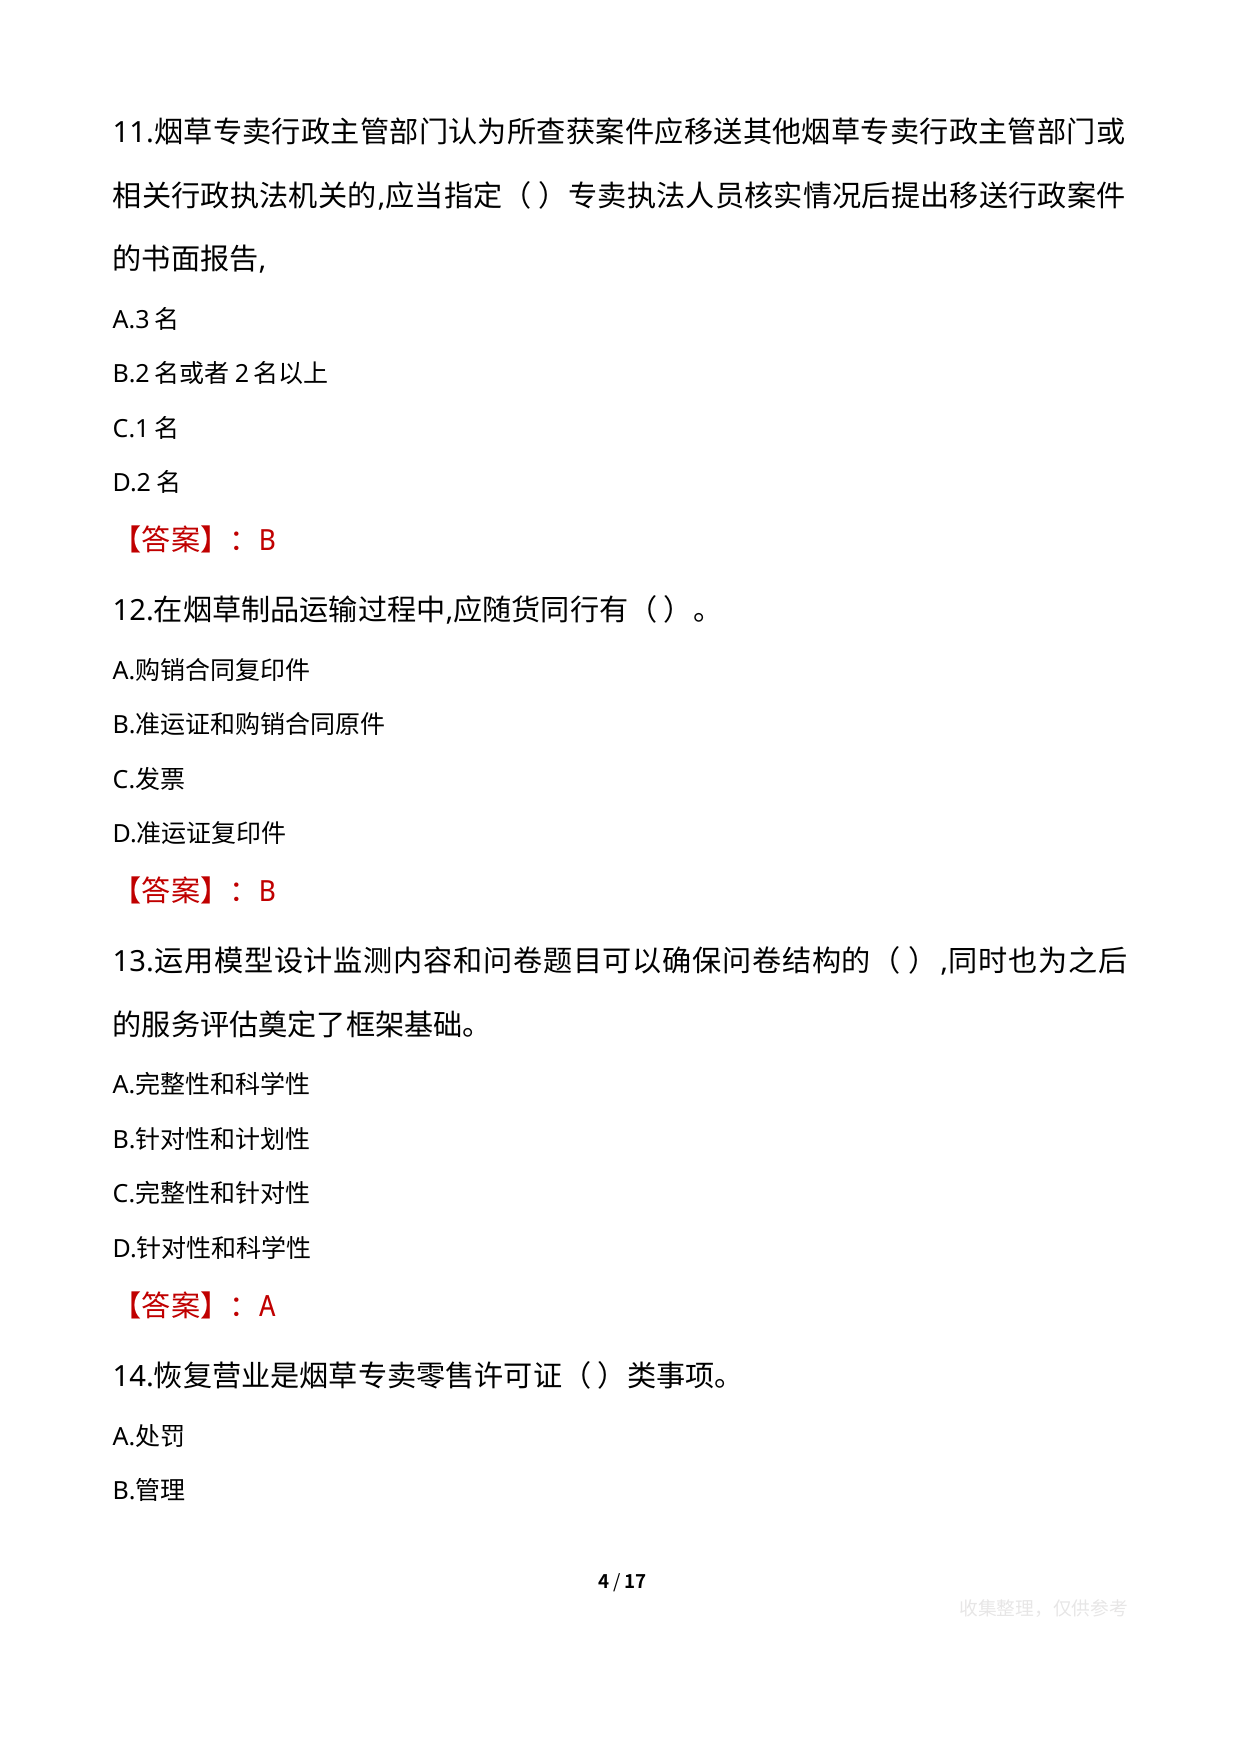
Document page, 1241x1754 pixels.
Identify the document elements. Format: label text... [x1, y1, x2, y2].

text C.发票 [112, 759, 1128, 795]
text D.准运证复印件 [112, 813, 1128, 850]
text B.2名或者2名以上 [112, 354, 1128, 390]
text 【答案】：B [112, 868, 1128, 910]
text 13.运用模型设计监测内容和问卷题目可以确保问卷结构的（ ）,同时也为之后的服务评估奠定了框架基础。 [112, 938, 1128, 1044]
text B.准运证和购销合同原件 [112, 705, 1128, 741]
text A.购销合同复印件 [112, 650, 1128, 687]
text B.针对性和计划性 [112, 1119, 1128, 1156]
text 11.烟草专卖行政主管部门认为所查获案件应移送其他烟草专卖行政主管部门或相关行政执法机关的,应当指定（ ）专卖执法人员核实情况后提出移送行政案件的书面报告, [112, 109, 1128, 278]
text A.3名 [112, 299, 1128, 336]
text 【答案】：A [112, 1282, 1128, 1325]
text C.1名 [112, 408, 1128, 444]
text D.针对性和科学性 [112, 1228, 1128, 1264]
text C.完整性和针对性 [112, 1174, 1128, 1210]
text 14.恢复营业是烟草专卖零售许可证（ ）类事项。 [112, 1352, 1128, 1395]
text A.完整性和科学性 [112, 1065, 1128, 1101]
text 【答案】：B [112, 517, 1128, 559]
text A.处罚 [112, 1416, 1128, 1452]
text D.2名 [112, 462, 1128, 499]
text B.管理 [112, 1470, 1128, 1507]
text 12.在烟草制品运输过程中,应随货同行有（ ）。 [112, 587, 1128, 629]
